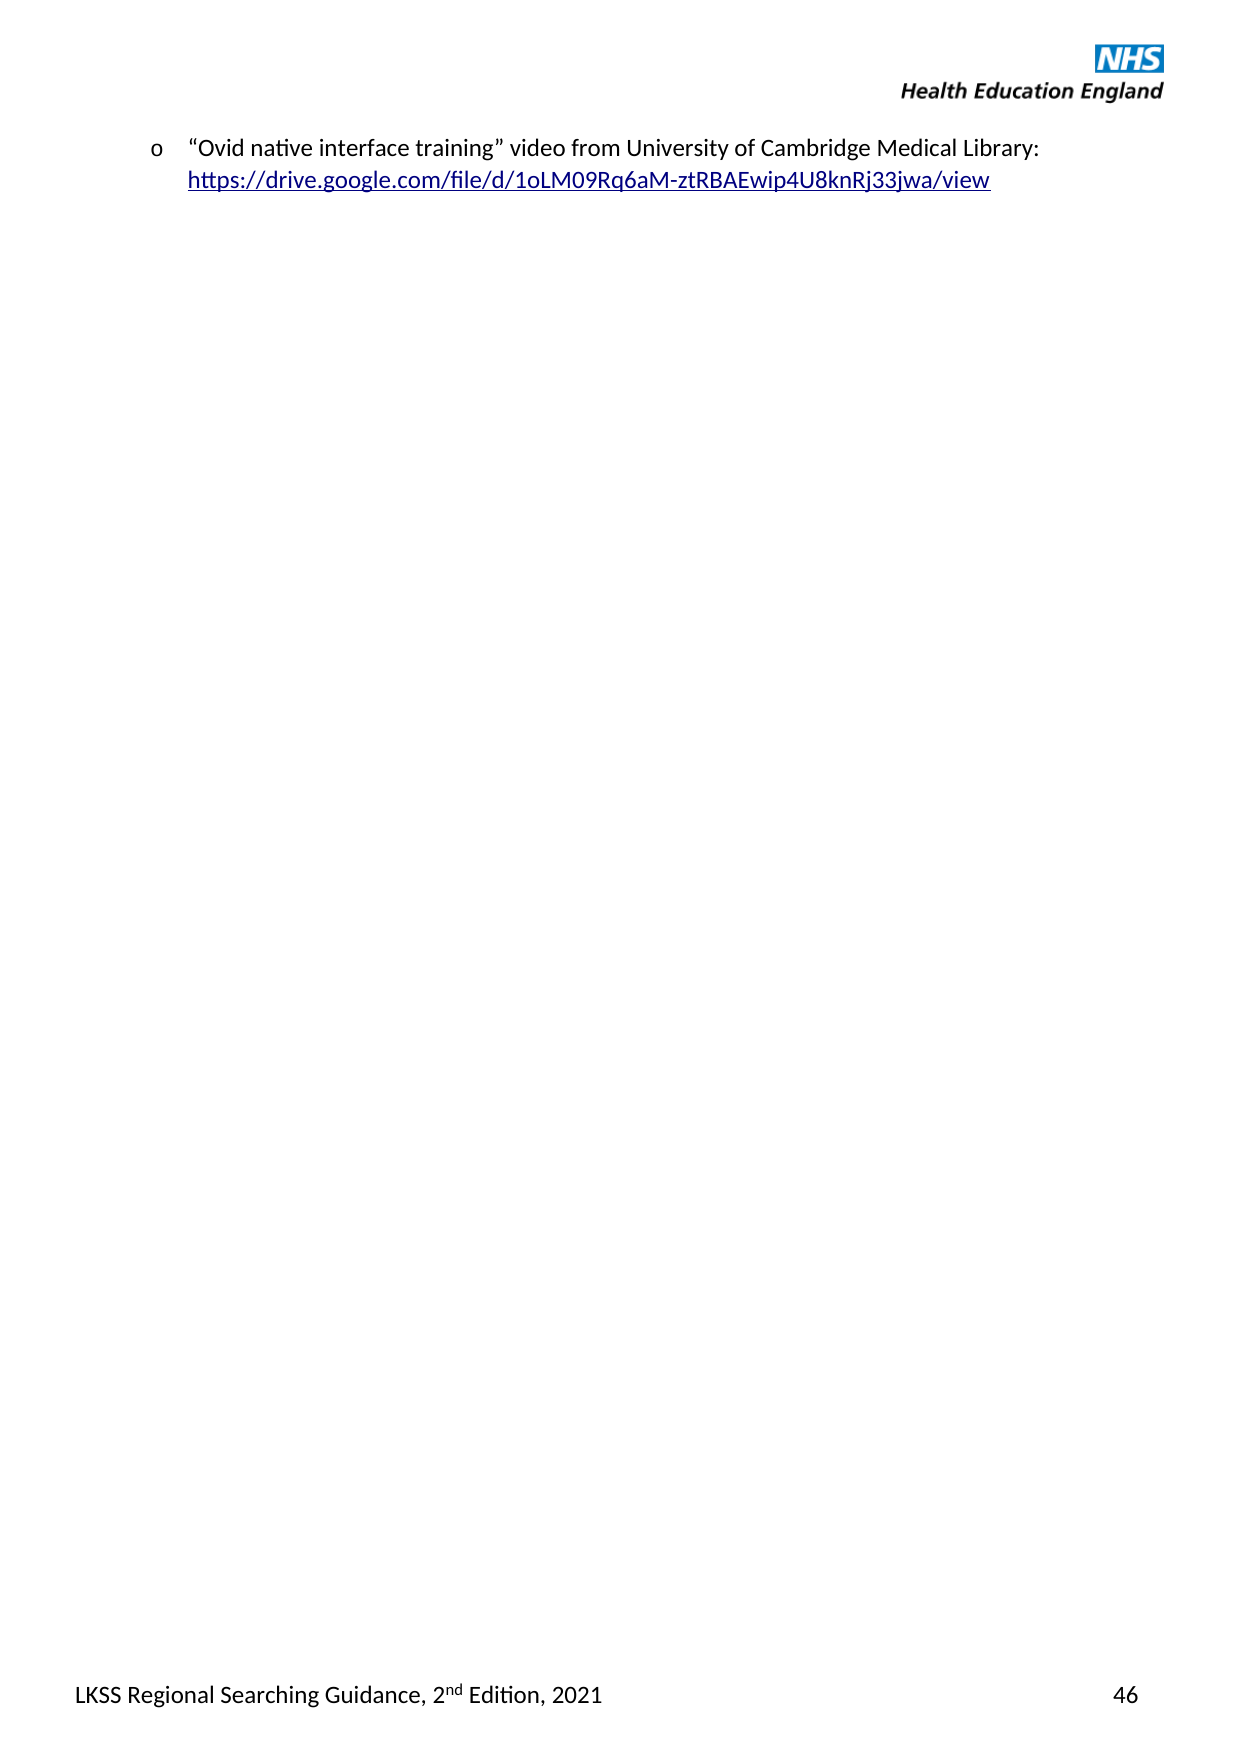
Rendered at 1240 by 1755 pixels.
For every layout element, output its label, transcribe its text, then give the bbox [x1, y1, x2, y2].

list “Ovid native interface training” video from University of Cambridge Medical Library: https://drive.google.com/file/d/1oLM09Rq6aM-ztRBAEwip4U8knRj33jwa/view [150, 133, 1164, 194]
